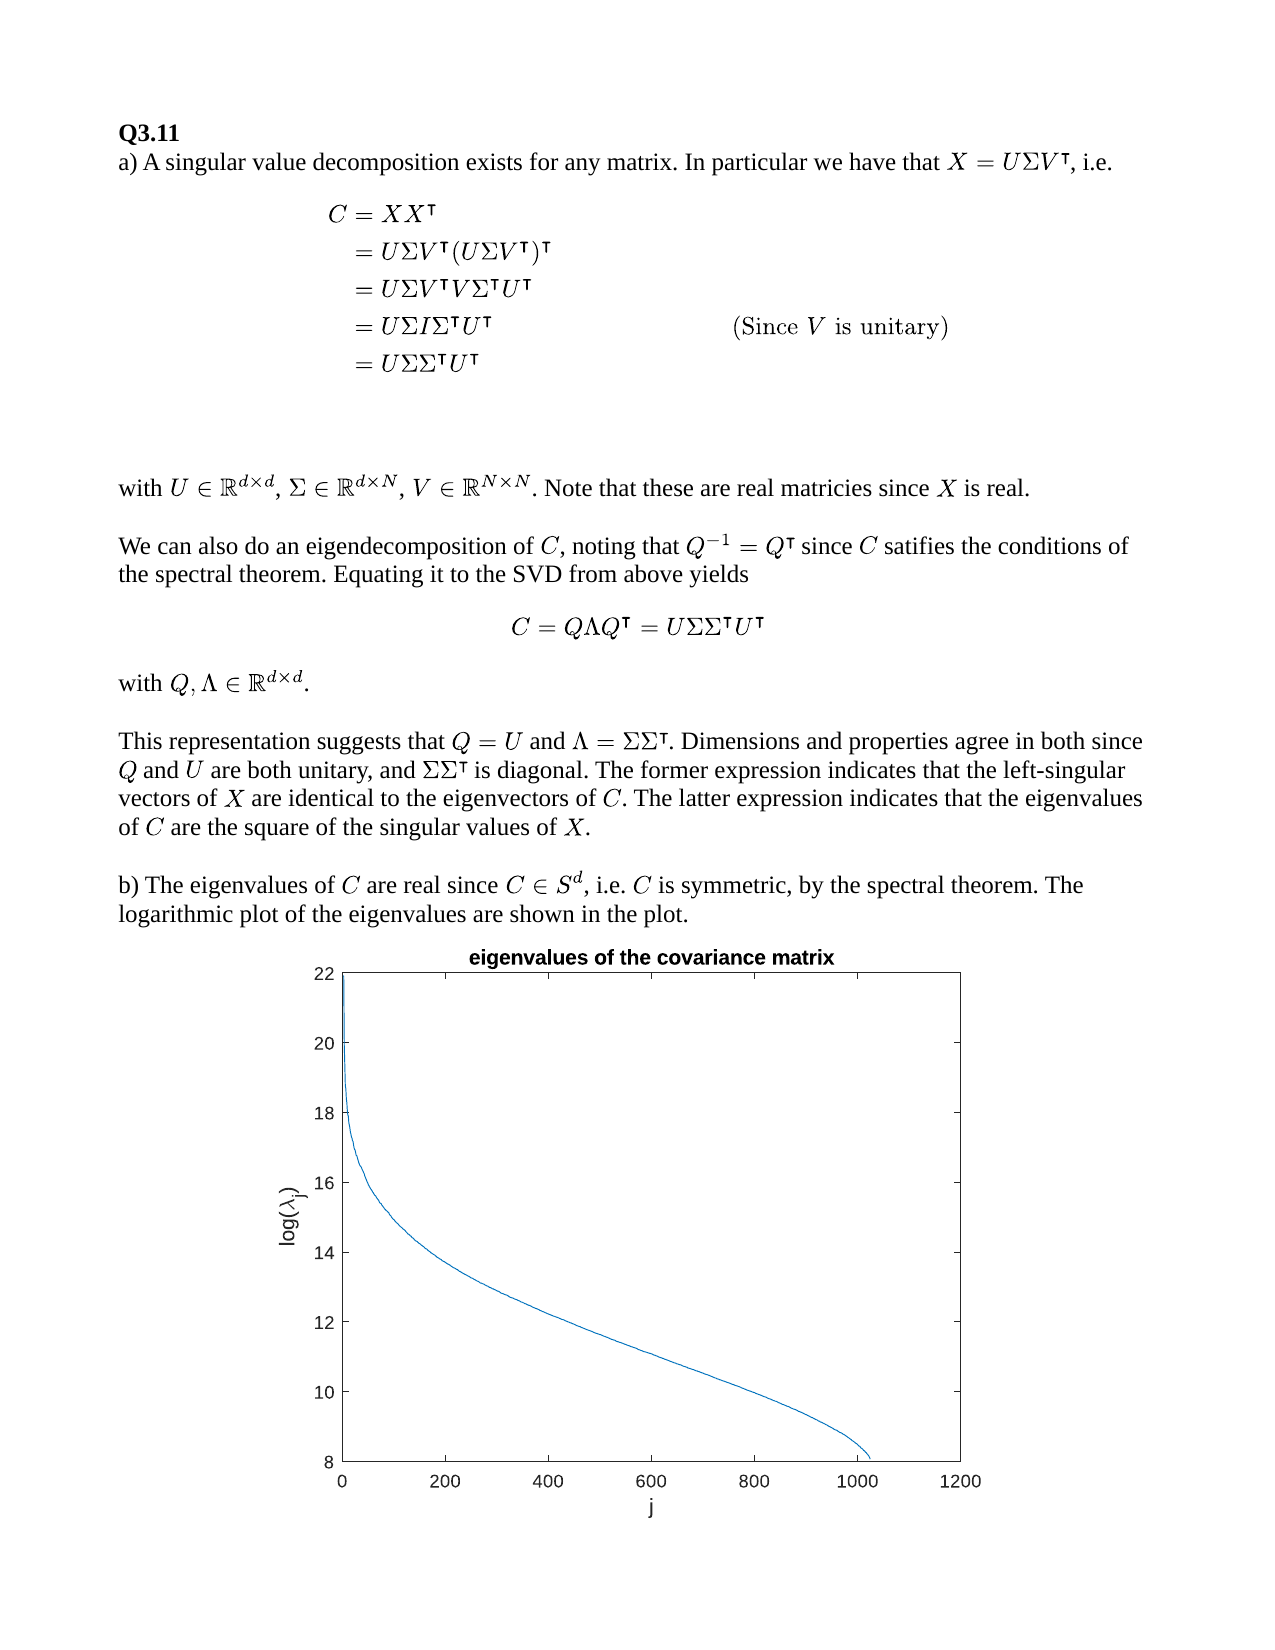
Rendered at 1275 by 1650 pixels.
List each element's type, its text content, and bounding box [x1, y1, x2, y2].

text b) The eigenvalues of are real since , i.e. is symmetric, by the spectral theorem. The logarithmic plot of the eigenvalues are shown in the plot. [118, 870, 1157, 928]
text Q3.11 [118, 118, 1157, 147]
text a) A singular value decomposition exists for any matrix. In particular we have that , i.e. [118, 147, 1157, 176]
text This representation suggests that and . Dimensions and properties agree in both since and are both unitary, and is diagonal. The former expression indicates that the left-singular vectors of are identical to the eigenvectors of . The latter expression indicates that the eigenvalues of are the square of the singular values of . [118, 726, 1157, 841]
text with , , . Note that these are real matricies since is real. [118, 473, 1157, 502]
text We can also do an eigendecomposition of , noting that since satifies the conditions of the spectral theorem. Equating it to the SVD from above yields [118, 531, 1157, 588]
text with . [118, 668, 1157, 697]
